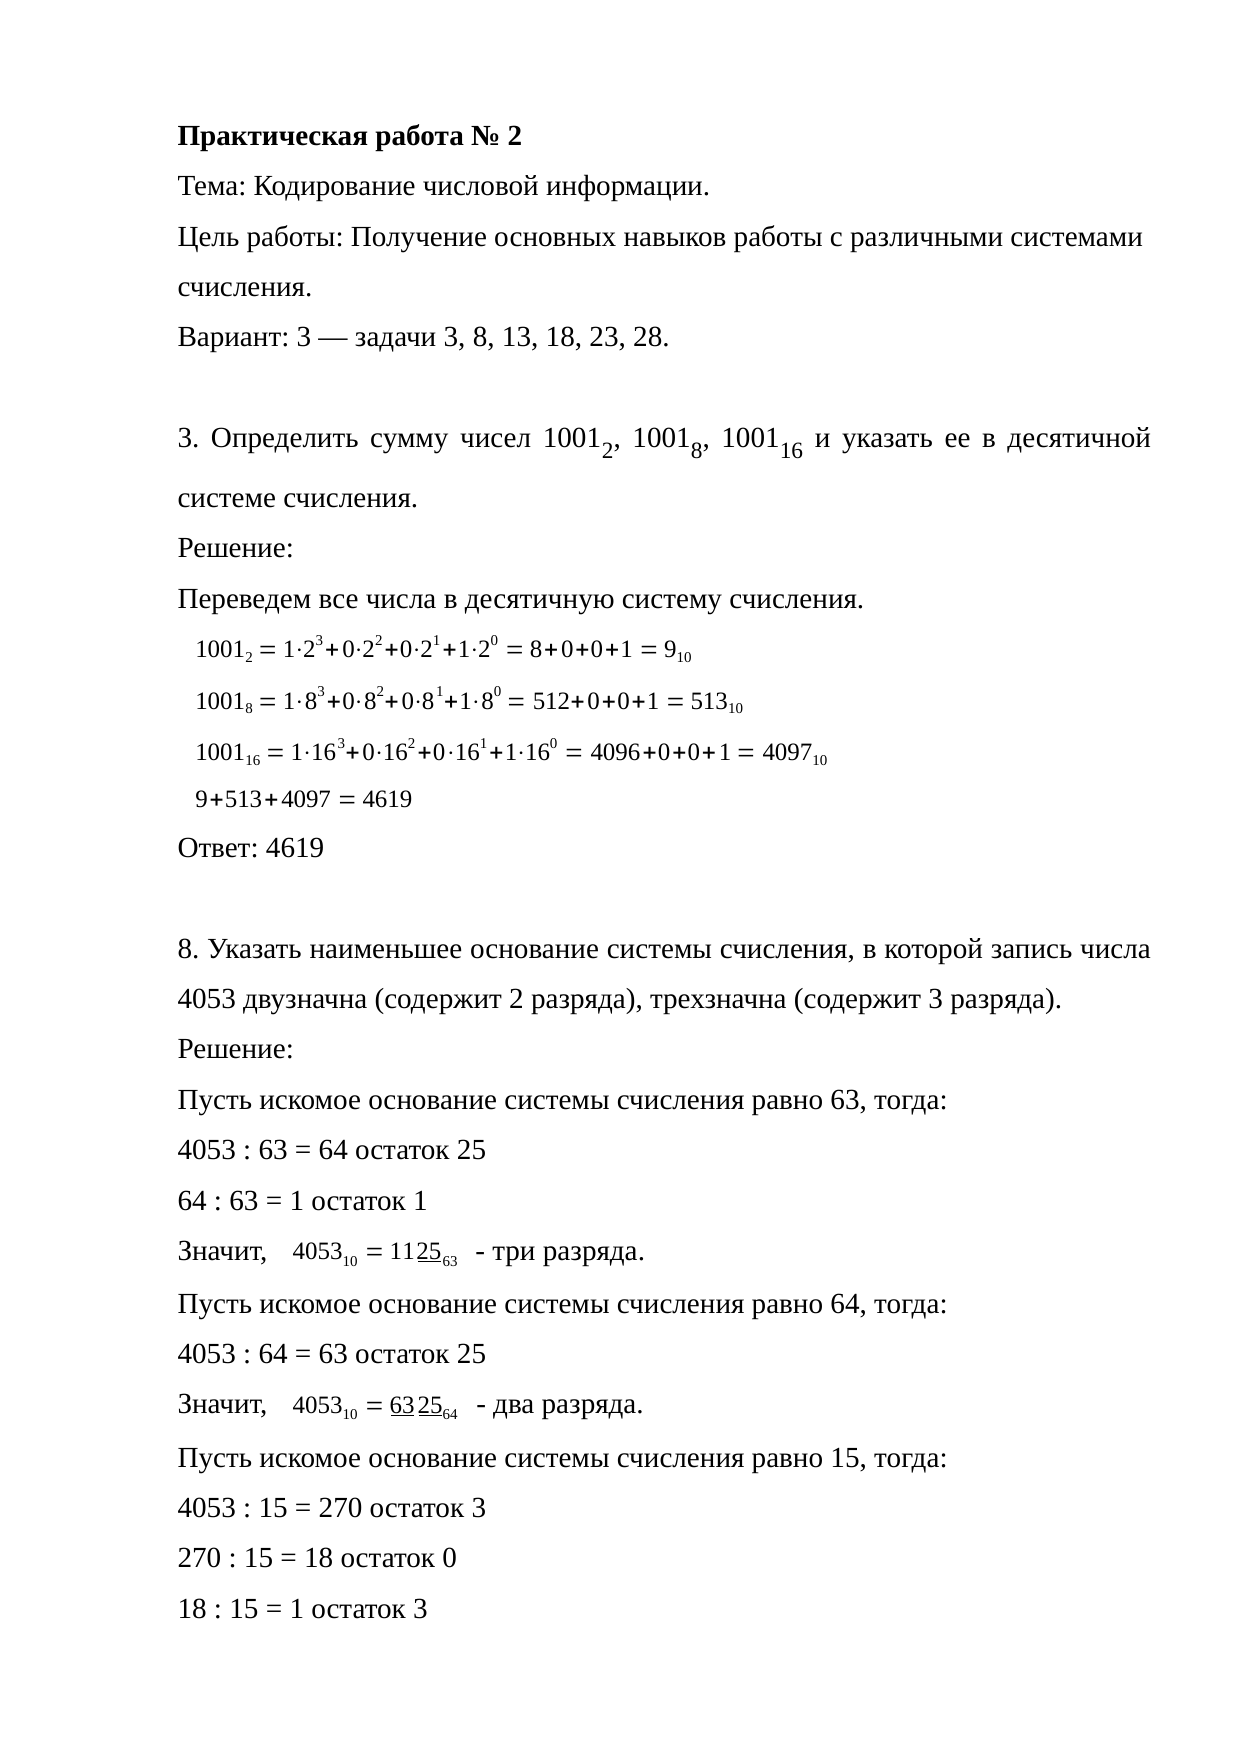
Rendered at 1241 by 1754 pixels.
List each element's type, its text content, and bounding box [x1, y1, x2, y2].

text 270 : 15 = 18 остаток 0 [177, 1540, 1152, 1574]
text 64 : 63 = 1 остаток 1 [177, 1183, 1152, 1216]
text 4053 : 15 = 270 остаток 3 [177, 1490, 1152, 1524]
text Ответ: 4619 [177, 830, 1152, 864]
text 3. Определить сумму чисел 10012, 10018, 100116 и указать ее в десятичной системе счисления. [177, 420, 1152, 514]
text 4053 : 64 = 63 остаток 25 [177, 1336, 1152, 1370]
text Тема: Кодирование числовой информации. [177, 168, 1152, 202]
text Пусть искомое основание системы счисления равно 63, тогда: [177, 1082, 1152, 1116]
text Значит, - два разряда. [177, 1387, 1152, 1423]
text Практическая работа № 2 [177, 118, 1152, 152]
text Переведем все числа в десятичную систему счисления. [177, 581, 1152, 614]
text 18 : 15 = 1 остаток 3 [177, 1591, 1152, 1624]
text Решение: [177, 530, 1152, 564]
text Решение: [177, 1032, 1152, 1065]
text Значит, - три разряда. [177, 1233, 1152, 1269]
text Цель работы: Получение основных навыков работы с различными системами счисления. [177, 219, 1152, 303]
text Пусть искомое основание системы счисления равно 64, тогда: [177, 1286, 1152, 1319]
text 4053 : 63 = 64 остаток 25 [177, 1132, 1152, 1166]
text 8. Указать наименьшее основание системы счисления, в которой запись числа 4053 двузначна (содержит 2 разряда), трехзначна (содержит 3 разряда). [177, 931, 1152, 1015]
text Вариант: 3 — задачи 3, 8, 13, 18, 23, 28. [177, 319, 1152, 353]
text Пусть искомое основание системы счисления равно 15, тогда: [177, 1440, 1152, 1473]
